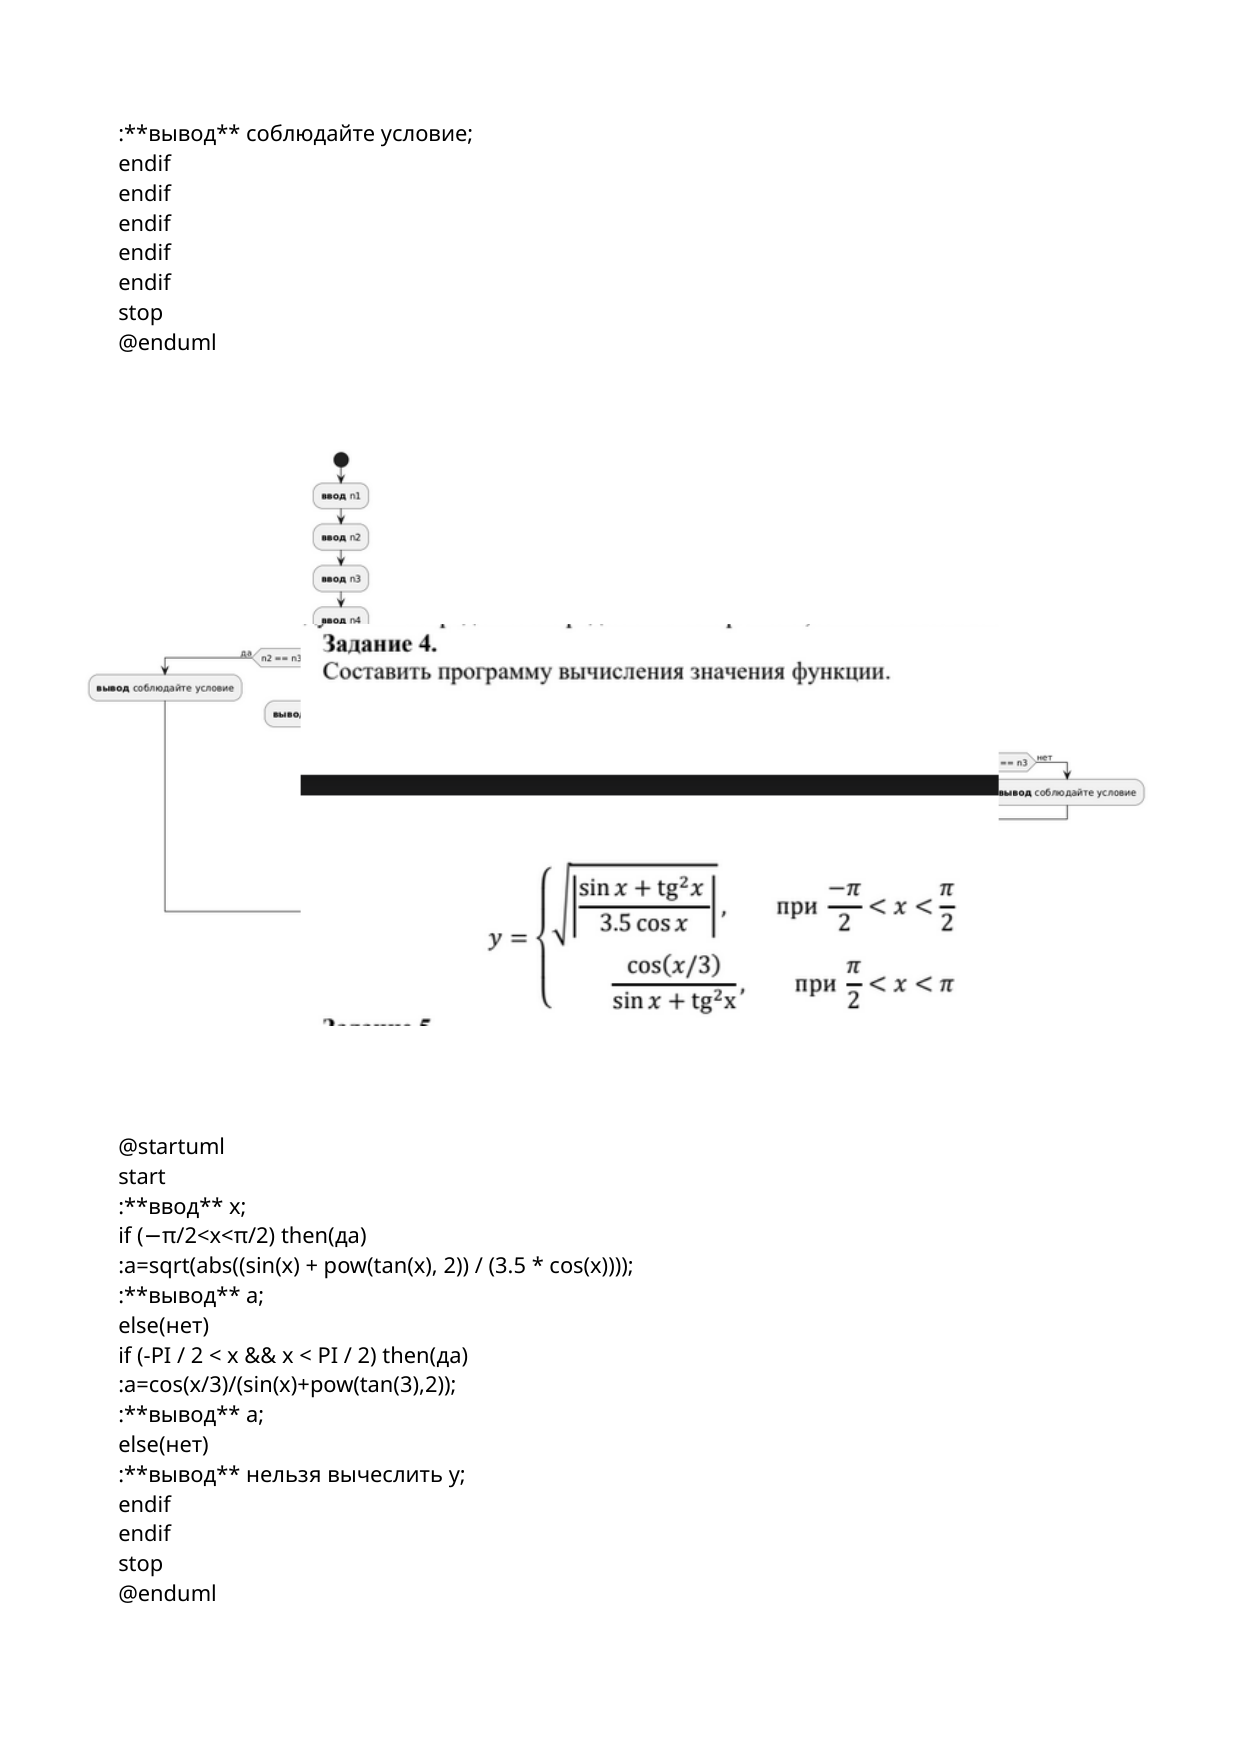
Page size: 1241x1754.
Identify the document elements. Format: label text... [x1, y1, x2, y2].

text stop [118, 297, 1181, 327]
text :a=cos(x/3)/(sin(x)+pow(tan(3),2)); [118, 1369, 1181, 1399]
text endif [118, 1488, 1181, 1518]
text start [118, 1161, 1181, 1191]
text :**вывод** нельзя вычеслить у; [118, 1459, 1181, 1488]
text @startuml [118, 1131, 1181, 1161]
text @enduml [118, 1578, 1181, 1608]
text stop [118, 1548, 1181, 1578]
text else(нет) [118, 1429, 1181, 1459]
text endif [118, 237, 1181, 267]
text endif [118, 148, 1181, 178]
text :**вывод** соблюдайте условие; [118, 118, 1181, 148]
text endif [118, 178, 1181, 207]
text :**вывод** a; [118, 1399, 1181, 1429]
text if (-PI / 2 < x && x < PI / 2) then(да) [118, 1339, 1181, 1369]
text :**ввод** x; [118, 1191, 1181, 1220]
text endif [118, 1518, 1181, 1548]
text endif [118, 207, 1181, 237]
text @enduml [118, 327, 1181, 356]
text :**вывод** a; [118, 1280, 1181, 1310]
text if (−π/2<x<π/2) then(да) [118, 1220, 1181, 1250]
text :a=sqrt(abs((sin(x) + pow(tan(x), 2)) / (3.5 * cos(x)))); [118, 1250, 1181, 1280]
text else(нет) [118, 1310, 1181, 1339]
text endif [118, 267, 1181, 297]
